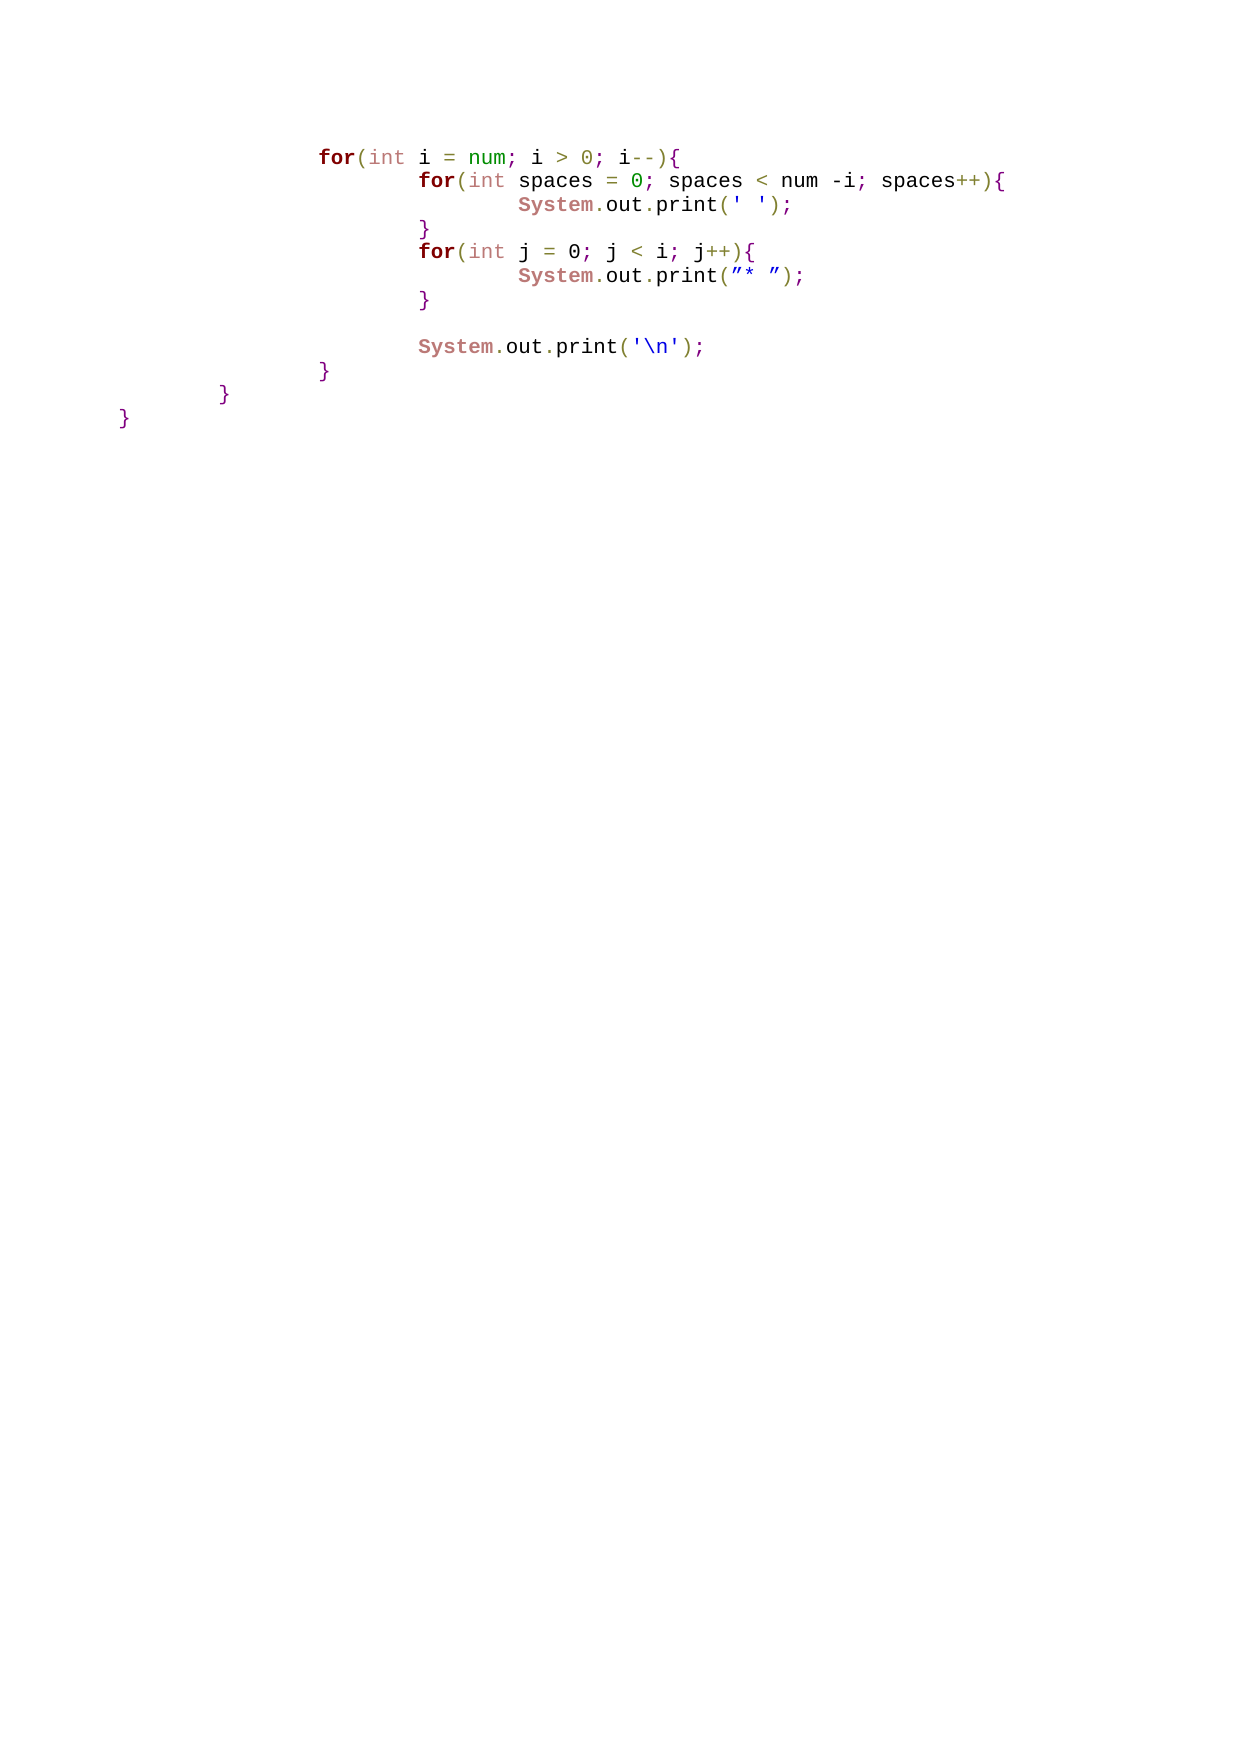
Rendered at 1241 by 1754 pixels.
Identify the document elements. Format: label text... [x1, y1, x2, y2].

text } [118, 407, 1122, 431]
text } [118, 359, 1122, 383]
text for(int j = 0; j < i; j++){ [118, 241, 1122, 265]
text for(int spaces = 0; spaces < num -i; spaces++){ [118, 170, 1122, 194]
text } [118, 218, 1122, 241]
text for(int i = num; i > 0; i--){ [118, 147, 1122, 170]
text System.out.print('\n'); [118, 336, 1122, 359]
text } [118, 383, 1122, 407]
text System.out.print(”* ”); [118, 265, 1122, 289]
text System.out.print(' '); [118, 194, 1122, 218]
text } [118, 289, 1122, 312]
